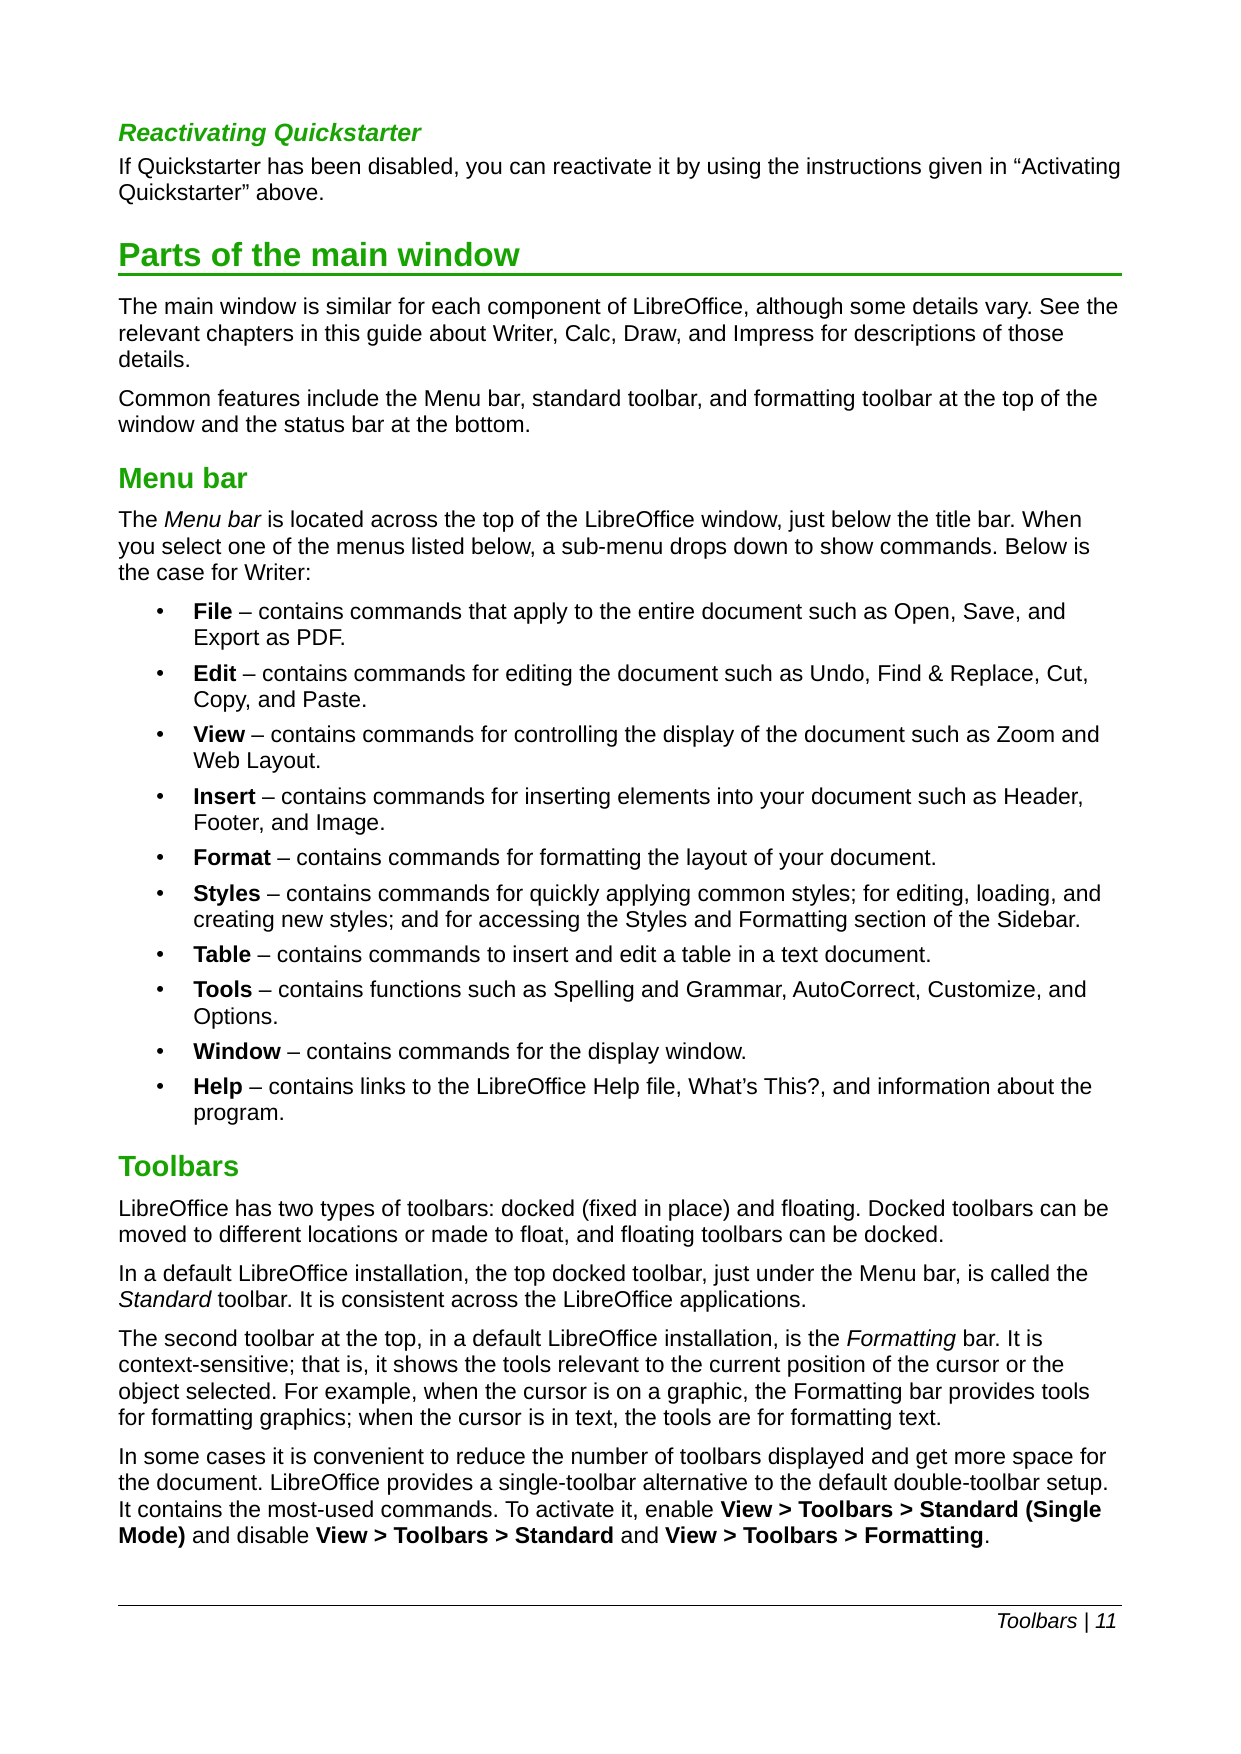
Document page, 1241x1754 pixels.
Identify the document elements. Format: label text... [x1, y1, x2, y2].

list Tools – contains functions such as Spelling and Grammar, AutoCorrect, Customize, and Options. [156, 976, 1122, 1029]
subtitle Toolbars [118, 1149, 1122, 1183]
text The second toolbar at the top, in a default LibreOffice installation, is the Formatting bar. It is context-sensitive; that is, it shows the tools relevant to the current position of the cursor or the object selected. For example, when the cursor is on a graphic, the Formatting bar provides tools for formatting graphics; when the cursor is in text, the tools are for formatting text. [118, 1325, 1122, 1431]
subtitle Menu bar [118, 461, 1122, 495]
list View – contains commands for controlling the display of the document such as Zoom and Web Layout. [156, 721, 1122, 774]
text If Quickstarter has been disabled, you can reactivate it by using the instructions given in “Activating Quickstarter” above. [118, 153, 1122, 206]
subtitle Reactivating Quickstarter [118, 118, 1122, 147]
text Common features include the Menu bar, standard toolbar, and formatting toolbar at the top of the window and the status bar at the bottom. [118, 385, 1122, 437]
list Insert – contains commands for inserting elements into your document such as Header, Footer, and Image. [156, 783, 1122, 835]
list Help – contains links to the LibreOffice Help file, What’s This?, and information about the program. [156, 1073, 1122, 1126]
list Edit – contains commands for editing the document such as Undo, Find & Replace, Cut, Copy, and Paste. [156, 659, 1122, 712]
text The Menu bar is located across the top of the LibreOffice window, just below the title bar. When you select one of the menus listed below, a sub-menu drops down to show commands. Below is the case for Writer: [118, 506, 1122, 586]
list Styles – contains commands for quickly applying common styles; for editing, loading, and creating new styles; and for accessing the Styles and Formatting section of the Sidebar. [156, 879, 1122, 932]
text LibreOffice has two types of toolbars: docked (fixed in place) and floating. Docked toolbars can be moved to different locations or made to float, and floating toolbars can be docked. [118, 1195, 1122, 1247]
text The main window is similar for each component of LibreOffice, although some details vary. See the relevant chapters in this guide about Writer, Calc, Draw, and Impress for descriptions of those details. [118, 293, 1122, 372]
list Window – contains commands for the display window. [156, 1038, 1122, 1064]
list Format – contains commands for formatting the layout of your document. [156, 844, 1122, 871]
subtitle Parts of the main window [118, 235, 1122, 273]
list Table – contains commands to insert and edit a table in a text document. [156, 941, 1122, 967]
text In a default LibreOffice installation, the top docked toolbar, just under the Menu bar, is called the Standard toolbar. It is consistent across the LibreOffice applications. [118, 1260, 1122, 1313]
list File – contains commands that apply to the entire document such as Open, Save, and Export as PDF. [156, 598, 1122, 651]
text In some cases it is convenient to reduce the number of toolbars displayed and get more space for the document. LibreOffice provides a single-toolbar alternative to the default double-toolbar setup. It contains the most-used commands. To activate it, enable View > Toolbars > Standard (Single Mode) and disable View > Toolbars > Standard and View > Toolbars > Formatting. [118, 1443, 1122, 1548]
